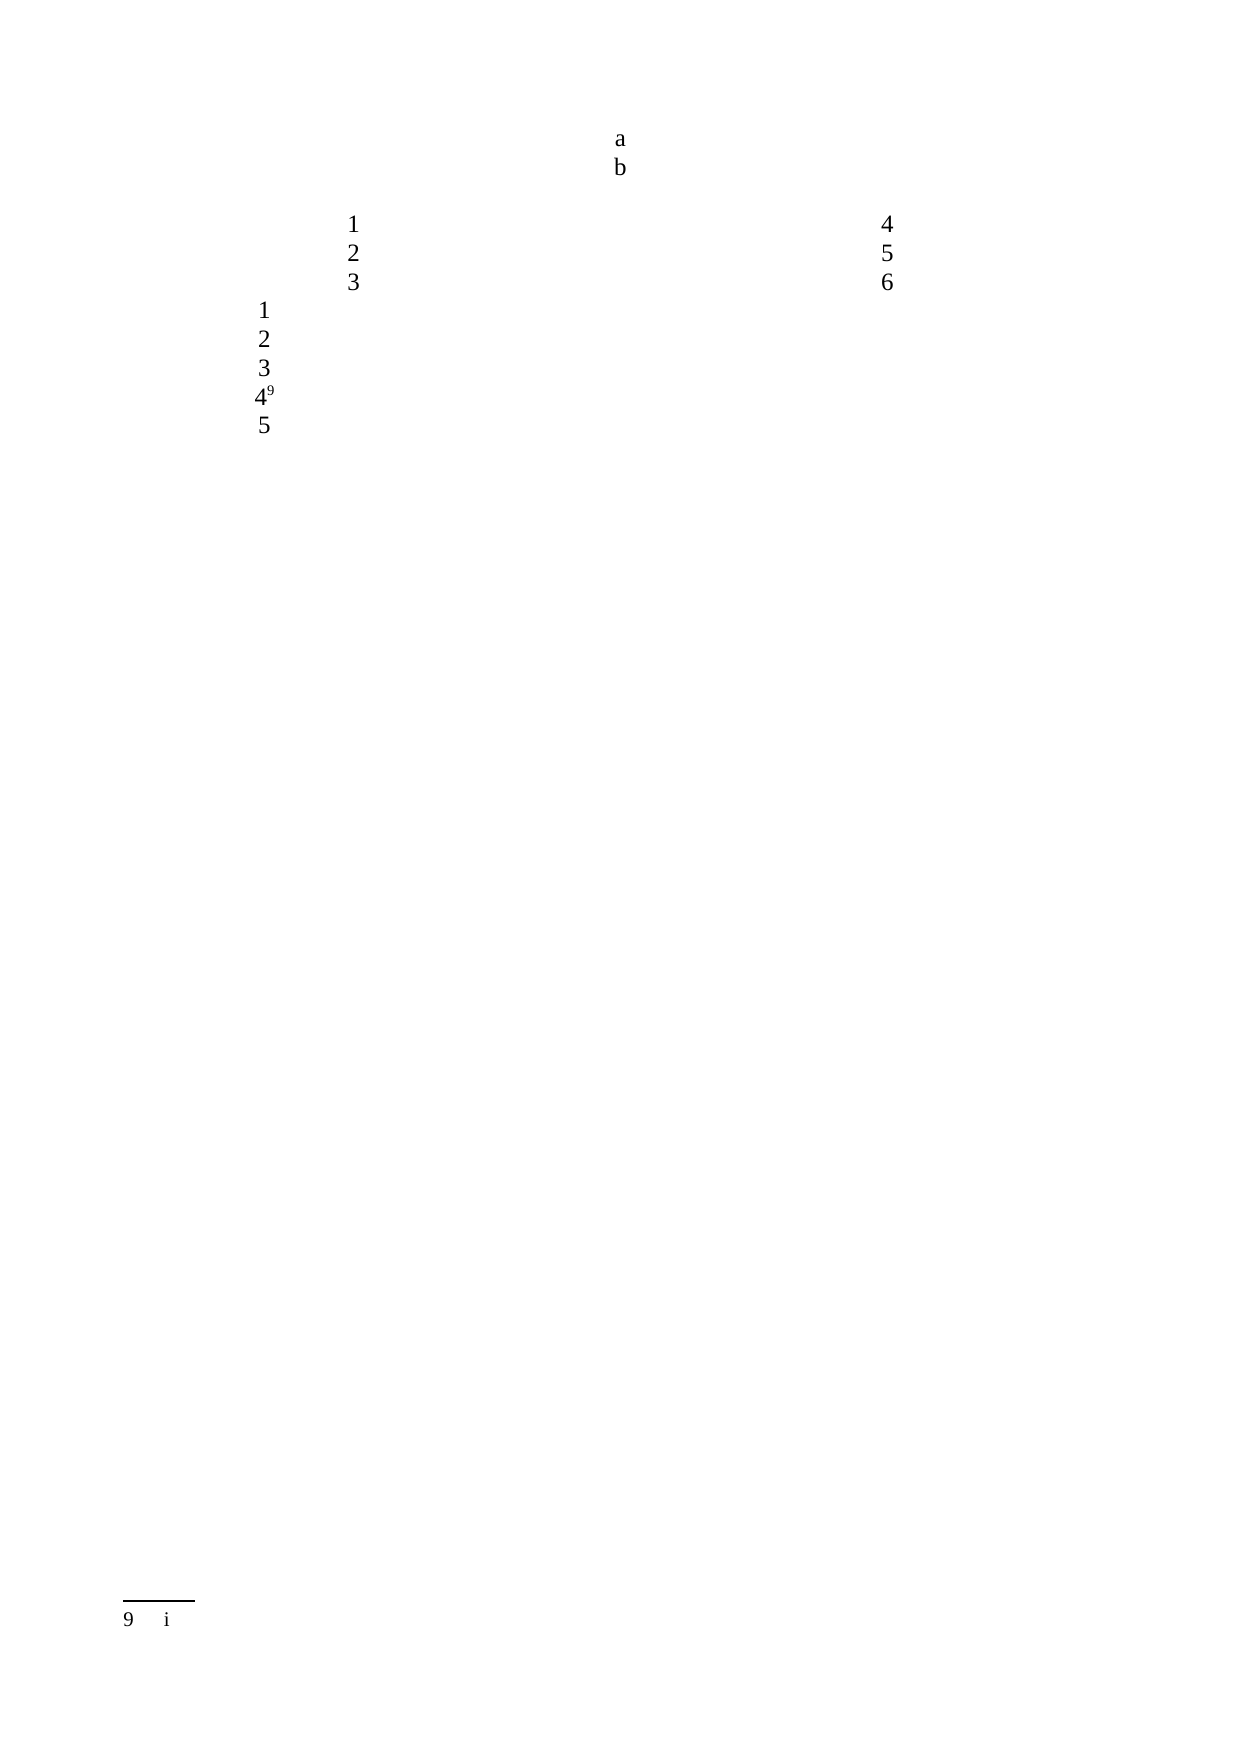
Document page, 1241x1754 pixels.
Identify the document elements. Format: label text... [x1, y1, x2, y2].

text 6 [657, 267, 1117, 296]
text b [123, 152, 1117, 181]
text 1 [123, 209, 583, 238]
text 4 [657, 209, 1117, 238]
text 3 [123, 353, 405, 382]
text a [123, 123, 1117, 152]
text 5 [123, 411, 405, 439]
text 4 [123, 382, 405, 411]
text 1 [123, 296, 405, 324]
text 3 [123, 267, 583, 296]
text 2 [123, 324, 405, 353]
text 2 [123, 238, 583, 267]
text i [123, 1607, 405, 1631]
text 5 [657, 238, 1117, 267]
